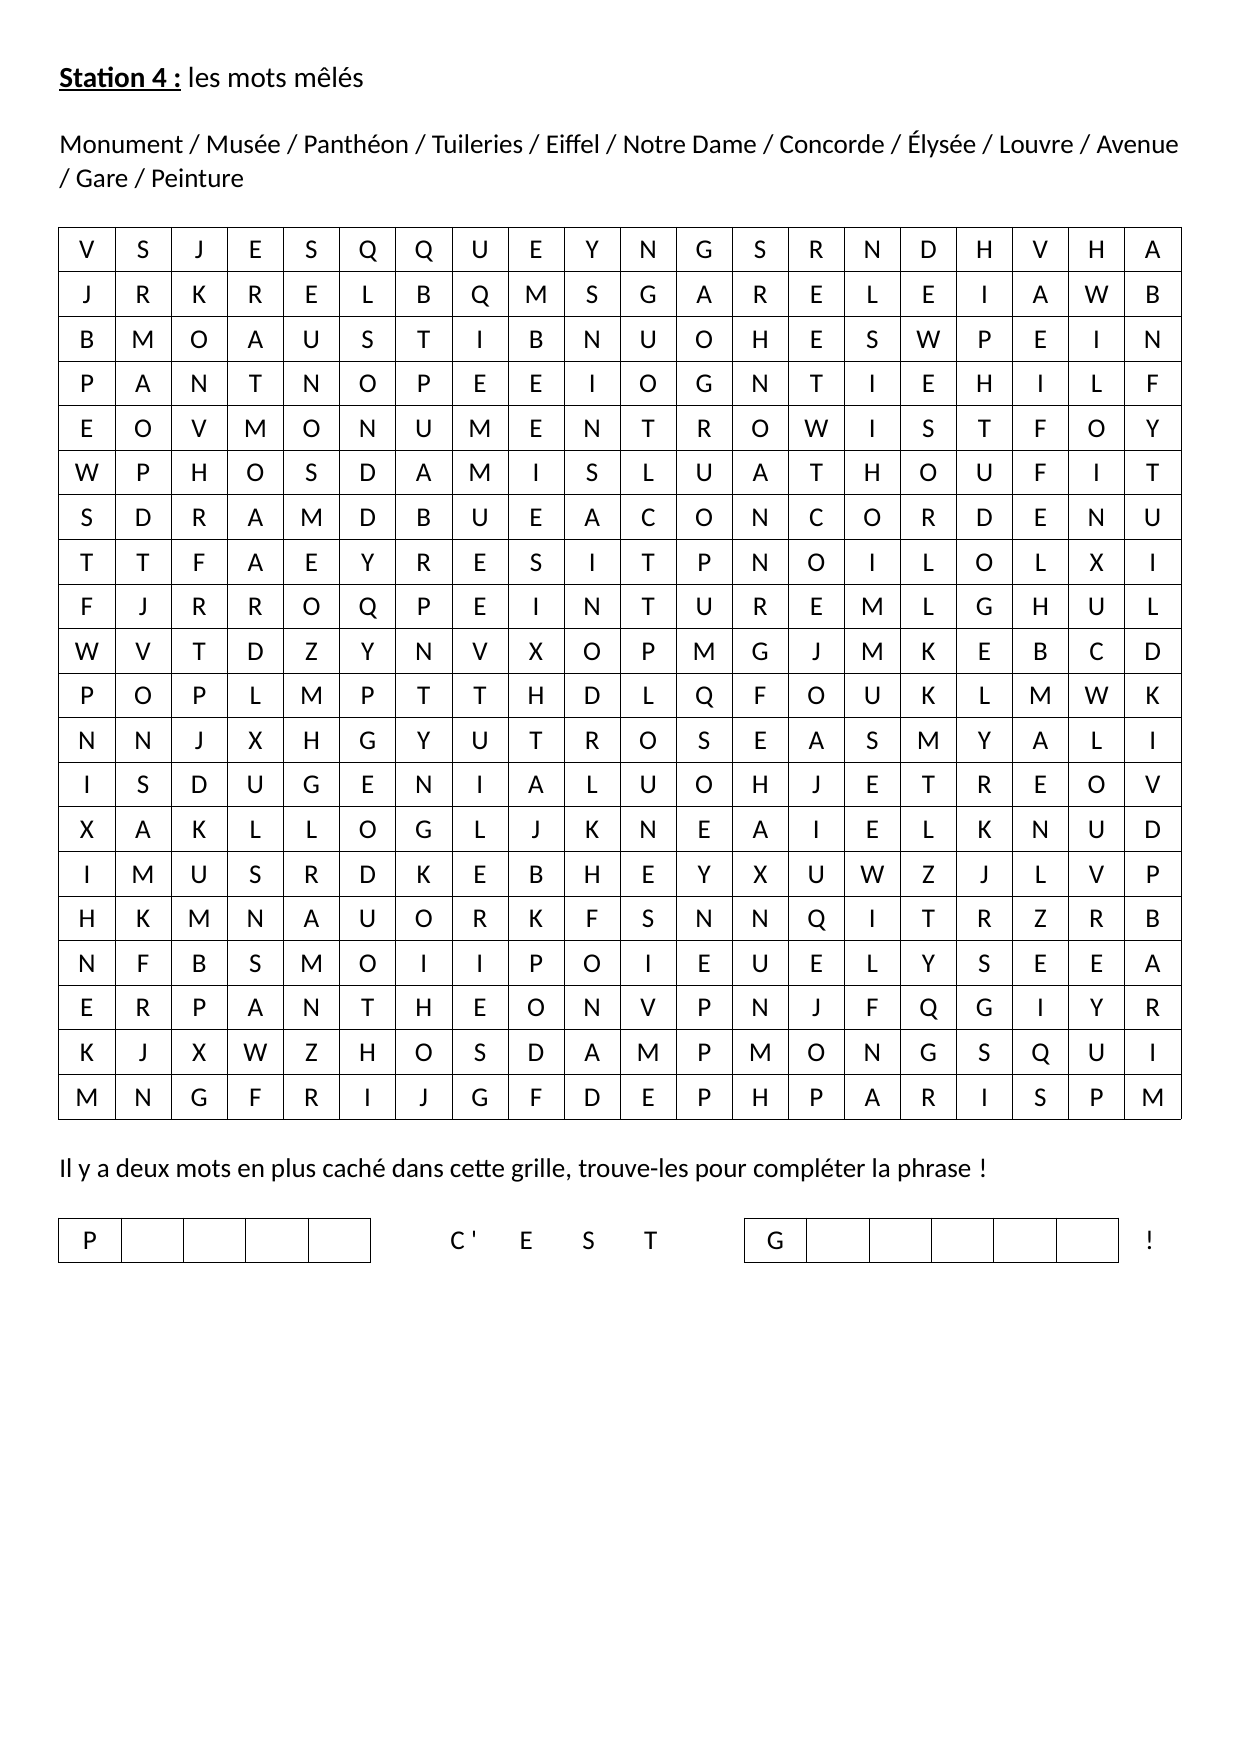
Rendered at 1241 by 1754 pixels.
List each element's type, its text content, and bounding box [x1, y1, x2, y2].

table_cell F [509, 1075, 564, 1118]
table_cell S [957, 941, 1012, 985]
table_header [994, 1219, 1056, 1262]
table_cell D [957, 495, 1012, 539]
table_cell E [509, 406, 564, 450]
table_cell O [396, 1030, 452, 1074]
table_cell K [396, 852, 452, 896]
table_cell M [172, 897, 227, 940]
table_cell M [1125, 1075, 1181, 1118]
table_cell R [901, 1075, 956, 1118]
table_header [870, 1219, 931, 1262]
table_header J [172, 228, 227, 271]
table_cell L [621, 451, 676, 494]
table_cell A [565, 495, 620, 539]
table_cell F [1125, 362, 1181, 405]
table_cell H [509, 674, 564, 717]
table_cell T [116, 540, 171, 583]
table_cell E [1013, 495, 1068, 539]
table_cell U [1069, 1030, 1124, 1074]
table_cell E [621, 852, 676, 896]
table_cell L [1069, 362, 1124, 405]
table_cell D [1125, 629, 1181, 673]
table_cell D [340, 451, 395, 494]
table_cell S [509, 540, 564, 583]
table_cell U [453, 718, 508, 762]
table_cell A [1013, 718, 1068, 762]
table_cell P [59, 674, 115, 717]
table_cell I [845, 362, 900, 405]
table_cell R [172, 495, 227, 539]
table_cell A [284, 897, 339, 940]
table_cell G [172, 1075, 227, 1118]
table_cell E [340, 763, 395, 806]
table_cell M [228, 406, 283, 450]
table_cell I [453, 317, 508, 361]
table_cell F [845, 986, 900, 1029]
table_cell X [509, 629, 564, 673]
table_cell R [957, 897, 1012, 940]
table_cell W [59, 451, 115, 494]
table_cell M [901, 718, 956, 762]
table_cell C [1069, 629, 1124, 673]
table_cell O [1069, 763, 1124, 806]
table_cell Q [789, 897, 844, 940]
table_header N [845, 228, 900, 271]
table_cell I [789, 807, 844, 851]
table_cell E [1013, 763, 1068, 806]
table_cell P [677, 540, 732, 583]
table_cell I [509, 451, 564, 494]
table_cell H [733, 317, 788, 361]
table_cell Y [901, 941, 956, 985]
table_cell J [509, 807, 564, 851]
table_cell O [677, 317, 732, 361]
table_cell T [621, 585, 676, 628]
table_cell E [453, 585, 508, 628]
table_cell N [59, 941, 115, 985]
table_header [184, 1219, 245, 1262]
table_cell I [59, 763, 115, 806]
table_header D [901, 228, 956, 271]
table_cell L [957, 674, 1012, 717]
table_cell N [733, 540, 788, 583]
table_cell B [509, 852, 564, 896]
table_cell O [284, 406, 339, 450]
table_cell I [1069, 451, 1124, 494]
table_header H [1069, 228, 1124, 271]
table_cell V [1069, 852, 1124, 896]
table_cell T [396, 317, 452, 361]
table_cell T [957, 406, 1012, 450]
table_cell Y [1069, 986, 1124, 1029]
table_cell Z [284, 1030, 339, 1074]
table_cell O [565, 941, 620, 985]
table_header A [1125, 228, 1181, 271]
table_cell N [228, 897, 283, 940]
table_header [682, 1218, 744, 1262]
table_cell O [789, 674, 844, 717]
table_cell S [565, 272, 620, 316]
table_cell E [284, 272, 339, 316]
table_cell E [509, 362, 564, 405]
table_cell A [228, 495, 283, 539]
table_cell M [509, 272, 564, 316]
table_cell I [1125, 1030, 1181, 1074]
table_cell D [340, 852, 395, 896]
table_cell G [621, 272, 676, 316]
table_cell B [396, 272, 452, 316]
text Monument / Musée / Panthéon / Tuileries / Eiffel / Notre Dame / Concorde / Élysée / Louvre / Avenue / Gare / Peinture [59, 128, 1181, 194]
table_header S [284, 228, 339, 271]
table_cell I [509, 585, 564, 628]
table_cell Y [340, 629, 395, 673]
table_cell U [733, 941, 788, 985]
table_cell A [396, 451, 452, 494]
table_cell J [396, 1075, 452, 1118]
table_cell N [172, 362, 227, 405]
table_cell I [59, 852, 115, 896]
table_cell B [59, 317, 115, 361]
table_cell P [677, 1075, 732, 1118]
table_cell A [1013, 272, 1068, 316]
table_cell R [116, 272, 171, 316]
table_cell I [1125, 540, 1181, 583]
table_cell G [733, 629, 788, 673]
table_cell E [59, 986, 115, 1029]
table_cell I [340, 1075, 395, 1118]
table_cell R [284, 1075, 339, 1118]
table_cell E [453, 362, 508, 405]
table_cell H [957, 362, 1012, 405]
table_header Q [396, 228, 452, 271]
table_cell E [677, 941, 732, 985]
table_header E [509, 228, 564, 271]
table_cell Z [901, 852, 956, 896]
table_cell O [340, 362, 395, 405]
table_cell F [59, 585, 115, 628]
table_cell O [340, 807, 395, 851]
table_cell R [733, 585, 788, 628]
table_cell L [901, 585, 956, 628]
table_cell E [453, 986, 508, 1029]
table_cell E [789, 317, 844, 361]
table_cell I [845, 406, 900, 450]
table_cell O [845, 495, 900, 539]
table_cell E [789, 941, 844, 985]
table_cell P [789, 1075, 844, 1118]
table_cell V [1125, 763, 1181, 806]
table_cell Y [1125, 406, 1181, 450]
table_cell W [59, 629, 115, 673]
table_cell S [453, 1030, 508, 1074]
table_cell B [1013, 629, 1068, 673]
table_cell L [901, 540, 956, 583]
table_cell P [677, 986, 732, 1029]
table_cell X [59, 807, 115, 851]
table_cell R [228, 272, 283, 316]
table_cell U [789, 852, 844, 896]
table_cell A [116, 362, 171, 405]
table_cell S [621, 897, 676, 940]
table_cell J [957, 852, 1012, 896]
table_cell J [789, 986, 844, 1029]
table_cell I [453, 941, 508, 985]
table_cell E [845, 807, 900, 851]
table_cell E [901, 362, 956, 405]
table_cell O [957, 540, 1012, 583]
table_cell D [509, 1030, 564, 1074]
table_cell T [1125, 451, 1181, 494]
table_cell S [901, 406, 956, 450]
table_header ! [1119, 1218, 1181, 1262]
table_cell M [845, 585, 900, 628]
table_cell R [284, 852, 339, 896]
table_cell M [453, 406, 508, 450]
table_cell I [1013, 986, 1068, 1029]
table_cell T [396, 674, 452, 717]
table_header V [1013, 228, 1068, 271]
table_cell F [1013, 451, 1068, 494]
table_cell Y [677, 852, 732, 896]
table_cell D [116, 495, 171, 539]
table_cell T [59, 540, 115, 583]
table_cell M [677, 629, 732, 673]
table_cell W [901, 317, 956, 361]
table_cell K [172, 272, 227, 316]
table_cell S [228, 852, 283, 896]
table_cell U [677, 585, 732, 628]
table_cell O [509, 986, 564, 1029]
table_cell F [116, 941, 171, 985]
table_header N [621, 228, 676, 271]
table_cell N [845, 1030, 900, 1074]
table_cell B [172, 941, 227, 985]
table_cell S [845, 317, 900, 361]
table_cell T [172, 629, 227, 673]
table_cell U [1125, 495, 1181, 539]
table_cell X [1069, 540, 1124, 583]
table_cell E [509, 495, 564, 539]
table_cell A [228, 986, 283, 1029]
table_cell O [677, 495, 732, 539]
table_cell T [789, 451, 844, 494]
table_cell K [59, 1030, 115, 1074]
table_cell I [565, 362, 620, 405]
table_cell L [845, 941, 900, 985]
table_cell O [621, 362, 676, 405]
table_header Y [565, 228, 620, 271]
table_cell H [733, 1075, 788, 1118]
table_cell D [1125, 807, 1181, 851]
table_cell B [1125, 897, 1181, 940]
table_cell S [565, 451, 620, 494]
table_cell R [396, 540, 452, 583]
table_cell O [565, 629, 620, 673]
table_cell R [957, 763, 1012, 806]
table_cell L [284, 807, 339, 851]
table_cell K [1125, 674, 1181, 717]
table_cell T [621, 406, 676, 450]
table_cell T [453, 674, 508, 717]
table_header [932, 1219, 993, 1262]
table_cell G [677, 362, 732, 405]
table_cell M [116, 317, 171, 361]
table_header [122, 1219, 183, 1262]
table_cell P [396, 362, 452, 405]
table_cell O [789, 1030, 844, 1074]
table_cell B [509, 317, 564, 361]
table_cell Y [957, 718, 1012, 762]
table_cell I [957, 1075, 1012, 1118]
table_cell G [957, 986, 1012, 1029]
table_cell D [340, 495, 395, 539]
table_cell K [509, 897, 564, 940]
table_cell M [284, 941, 339, 985]
table_cell K [901, 629, 956, 673]
table_cell H [565, 852, 620, 896]
table_cell P [59, 362, 115, 405]
table_cell G [453, 1075, 508, 1118]
table_cell U [172, 852, 227, 896]
table_cell O [396, 897, 452, 940]
table_cell U [228, 763, 283, 806]
table_cell U [1069, 807, 1124, 851]
table_cell W [1069, 272, 1124, 316]
table_cell N [565, 317, 620, 361]
table_cell S [1013, 1075, 1068, 1118]
table_cell Q [453, 272, 508, 316]
table_header [1057, 1219, 1118, 1262]
table_cell I [453, 763, 508, 806]
table_cell J [116, 1030, 171, 1074]
table_cell K [565, 807, 620, 851]
table_header V [59, 228, 115, 271]
table_cell L [845, 272, 900, 316]
table_cell E [59, 406, 115, 450]
table_cell O [116, 674, 171, 717]
table_cell A [228, 540, 283, 583]
table_cell D [172, 763, 227, 806]
table_cell T [901, 897, 956, 940]
table_cell O [733, 406, 788, 450]
table_cell B [396, 495, 452, 539]
table_header [807, 1219, 869, 1262]
table_cell S [284, 451, 339, 494]
table_cell L [1013, 540, 1068, 583]
table_cell M [284, 674, 339, 717]
table_cell R [1069, 897, 1124, 940]
table_cell M [116, 852, 171, 896]
table_cell X [733, 852, 788, 896]
table_cell W [228, 1030, 283, 1074]
table_cell R [901, 495, 956, 539]
table_cell I [1013, 362, 1068, 405]
table_cell E [789, 585, 844, 628]
table_cell E [284, 540, 339, 583]
table_cell H [396, 986, 452, 1029]
table_cell U [453, 495, 508, 539]
table_cell B [1125, 272, 1181, 316]
table_cell M [621, 1030, 676, 1074]
table_cell A [677, 272, 732, 316]
table_cell S [845, 718, 900, 762]
table_cell S [228, 941, 283, 985]
table_cell S [340, 317, 395, 361]
table_cell L [228, 674, 283, 717]
table_cell P [340, 674, 395, 717]
table_cell P [677, 1030, 732, 1074]
table_cell M [1013, 674, 1068, 717]
table_cell J [789, 629, 844, 673]
table_cell S [677, 718, 732, 762]
table_cell H [733, 763, 788, 806]
table_cell N [340, 406, 395, 450]
table_header C ' [432, 1218, 495, 1262]
table_cell R [677, 406, 732, 450]
table_cell O [1069, 406, 1124, 450]
table_cell G [340, 718, 395, 762]
table_header P [59, 1219, 121, 1262]
table_cell H [172, 451, 227, 494]
table_cell U [1069, 585, 1124, 628]
table_cell C [789, 495, 844, 539]
table_cell R [565, 718, 620, 762]
table_cell Q [901, 986, 956, 1029]
table_cell N [116, 1075, 171, 1118]
table_cell R [733, 272, 788, 316]
table_cell N [565, 986, 620, 1029]
table_header T [619, 1218, 682, 1262]
table_header G [745, 1219, 806, 1262]
table_cell D [228, 629, 283, 673]
table_cell N [1069, 495, 1124, 539]
table_cell E [789, 272, 844, 316]
table_cell F [733, 674, 788, 717]
table_cell H [284, 718, 339, 762]
table_cell W [845, 852, 900, 896]
table_cell L [1013, 852, 1068, 896]
table_cell S [59, 495, 115, 539]
table_cell L [901, 807, 956, 851]
table_cell M [733, 1030, 788, 1074]
table_cell R [228, 585, 283, 628]
table_header E [228, 228, 283, 271]
table_cell Y [340, 540, 395, 583]
table_cell I [957, 272, 1012, 316]
table_cell O [228, 451, 283, 494]
table_cell P [116, 451, 171, 494]
table_cell I [845, 897, 900, 940]
table_cell U [957, 451, 1012, 494]
table_cell J [59, 272, 115, 316]
table_cell H [845, 451, 900, 494]
table_cell N [396, 763, 452, 806]
table_cell I [565, 540, 620, 583]
table_cell N [565, 585, 620, 628]
table_cell O [901, 451, 956, 494]
table_cell K [901, 674, 956, 717]
table_cell N [565, 406, 620, 450]
table_cell A [845, 1075, 900, 1118]
table_cell W [789, 406, 844, 450]
table_cell P [1069, 1075, 1124, 1118]
table_cell A [1125, 941, 1181, 985]
table_cell N [116, 718, 171, 762]
table_cell N [621, 807, 676, 851]
table_cell U [284, 317, 339, 361]
table_cell N [677, 897, 732, 940]
table_cell E [845, 763, 900, 806]
table_cell N [733, 362, 788, 405]
table_cell A [733, 451, 788, 494]
table_cell E [1069, 941, 1124, 985]
table_cell O [340, 941, 395, 985]
table_cell M [453, 451, 508, 494]
table_cell C [621, 495, 676, 539]
table_cell G [901, 1030, 956, 1074]
table_cell F [1013, 406, 1068, 450]
table_cell O [172, 317, 227, 361]
table_cell V [172, 406, 227, 450]
table_cell T [509, 718, 564, 762]
table_cell U [677, 451, 732, 494]
table_cell L [1069, 718, 1124, 762]
table_header S [557, 1218, 619, 1262]
table_cell Y [396, 718, 452, 762]
table_header S [116, 228, 171, 271]
table_cell H [340, 1030, 395, 1074]
table_cell E [677, 807, 732, 851]
table_cell P [172, 674, 227, 717]
table_cell E [957, 629, 1012, 673]
table_cell L [453, 807, 508, 851]
table_cell P [396, 585, 452, 628]
table_cell Z [284, 629, 339, 673]
table_cell I [1125, 718, 1181, 762]
table_cell M [59, 1075, 115, 1118]
table_cell X [228, 718, 283, 762]
table_cell K [172, 807, 227, 851]
table_cell M [845, 629, 900, 673]
table_cell F [228, 1075, 283, 1118]
table_cell A [789, 718, 844, 762]
table_cell E [733, 718, 788, 762]
table_cell M [284, 495, 339, 539]
table_cell P [621, 629, 676, 673]
table_cell G [957, 585, 1012, 628]
table_cell T [621, 540, 676, 583]
table_cell W [1069, 674, 1124, 717]
table_cell P [1125, 852, 1181, 896]
table_cell X [172, 1030, 227, 1074]
table_cell N [59, 718, 115, 762]
table_cell J [789, 763, 844, 806]
table_cell E [1013, 941, 1068, 985]
table_cell D [565, 1075, 620, 1118]
table_cell O [621, 718, 676, 762]
table_cell H [1013, 585, 1068, 628]
table_cell Q [1013, 1030, 1068, 1074]
table_cell V [116, 629, 171, 673]
table_header Q [340, 228, 395, 271]
table_cell E [621, 1075, 676, 1118]
table_cell N [1125, 317, 1181, 361]
table_cell S [957, 1030, 1012, 1074]
table_cell O [116, 406, 171, 450]
table_cell N [284, 986, 339, 1029]
table_cell R [1125, 986, 1181, 1029]
table_cell A [116, 807, 171, 851]
table_cell A [565, 1030, 620, 1074]
table_cell T [340, 986, 395, 1029]
table_cell U [845, 674, 900, 717]
table_header S [733, 228, 788, 271]
table_cell I [1069, 317, 1124, 361]
table_cell O [284, 585, 339, 628]
table_cell J [116, 585, 171, 628]
table_cell H [59, 897, 115, 940]
table_cell Z [1013, 897, 1068, 940]
table_cell I [396, 941, 452, 985]
table_cell N [733, 986, 788, 1029]
table_cell P [509, 941, 564, 985]
table_cell E [453, 852, 508, 896]
table_cell V [453, 629, 508, 673]
table_cell L [621, 674, 676, 717]
table_cell F [565, 897, 620, 940]
table_cell T [789, 362, 844, 405]
table_cell R [116, 986, 171, 1029]
table_cell Q [677, 674, 732, 717]
table_cell V [621, 986, 676, 1029]
table_cell U [396, 406, 452, 450]
table_cell R [453, 897, 508, 940]
table_cell N [1013, 807, 1068, 851]
table_cell N [284, 362, 339, 405]
table_cell O [677, 763, 732, 806]
table_cell A [228, 317, 283, 361]
table_cell A [733, 807, 788, 851]
table_cell T [228, 362, 283, 405]
table_header [246, 1219, 308, 1262]
table_cell L [228, 807, 283, 851]
table_header U [453, 228, 508, 271]
table_header H [957, 228, 1012, 271]
table_cell S [116, 763, 171, 806]
table_header G [677, 228, 732, 271]
table_cell U [621, 763, 676, 806]
text Il y a deux mots en plus caché dans cette grille, trouve-les pour compléter la phrase ! [59, 1152, 1181, 1184]
table_cell E [901, 272, 956, 316]
table_cell P [172, 986, 227, 1029]
table_header R [789, 228, 844, 271]
table_cell G [284, 763, 339, 806]
table_header E [495, 1218, 557, 1262]
table_cell E [1013, 317, 1068, 361]
table_cell E [453, 540, 508, 583]
table_cell J [172, 718, 227, 762]
table_cell K [957, 807, 1012, 851]
table_cell I [621, 941, 676, 985]
table_cell L [340, 272, 395, 316]
table_cell N [733, 897, 788, 940]
table_cell F [172, 540, 227, 583]
table_cell P [957, 317, 1012, 361]
table_cell N [733, 495, 788, 539]
table_cell U [621, 317, 676, 361]
table_cell O [789, 540, 844, 583]
table_header [309, 1219, 370, 1262]
table_cell R [172, 585, 227, 628]
table_cell D [565, 674, 620, 717]
table_header [371, 1218, 432, 1262]
table_cell U [340, 897, 395, 940]
table_cell G [396, 807, 452, 851]
table_cell A [509, 763, 564, 806]
text Station 4 : les mots mêlés [59, 59, 1181, 95]
table_cell L [1125, 585, 1181, 628]
table_cell N [396, 629, 452, 673]
table_cell I [845, 540, 900, 583]
table_cell L [565, 763, 620, 806]
table_cell T [901, 763, 956, 806]
table_cell K [116, 897, 171, 940]
table_cell Q [340, 585, 395, 628]
